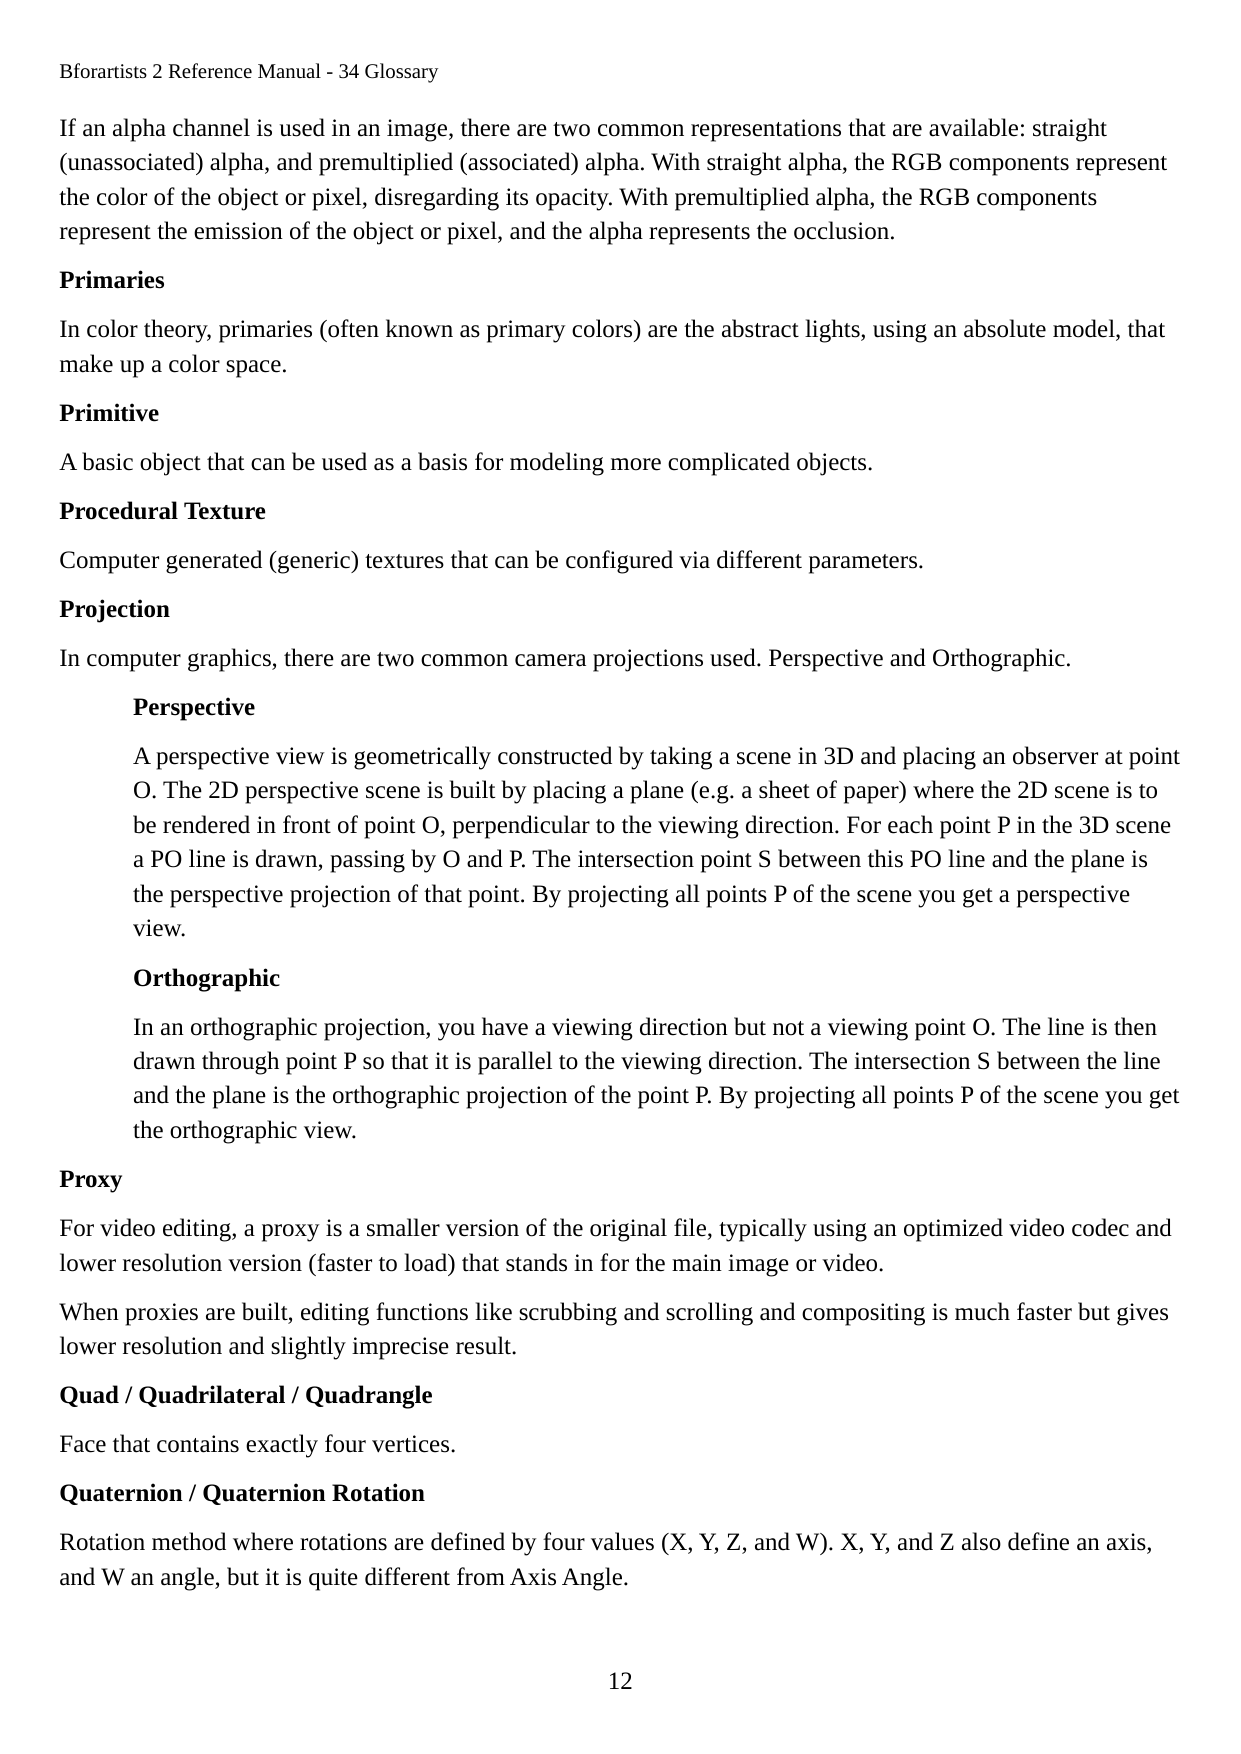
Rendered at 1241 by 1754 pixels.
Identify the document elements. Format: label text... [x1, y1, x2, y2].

text Proxy [59, 1164, 1181, 1193]
text In color theory, primaries (often known as primary colors) are the abstract lights, using an absolute model, that make up a color space. [59, 314, 1181, 377]
text If an alpha channel is used in an image, there are two common representations that are available: straight (unassociated) alpha, and premultiplied (associated) alpha. With straight alpha, the RGB components represent the color of the object or pixel, disregarding its opacity. With premultiplied alpha, the RGB components represent the emission of the object or pixel, and the alpha represents the occlusion. [59, 113, 1181, 245]
text When proxies are built, editing functions like scrubbing and scrolling and compositing is much faster but gives lower resolution and slightly imprecise result. [59, 1297, 1181, 1360]
text A perspective view is geometrically constructed by taking a scene in 3D and placing an observer at point O. The 2D perspective scene is built by placing a plane (e.g. a sheet of paper) where the 2D scene is to be rendered in front of point O, perpendicular to the viewing direction. For each point P in the 3D scene a PO line is drawn, passing by O and P. The intersection point S between this PO line and the plane is the perspective projection of that point. By projecting all points P of the scene you get a perspective view. [133, 741, 1181, 942]
text Rotation method where rotations are defined by four values (X, Y, Z, and W). X, Y, and Z also define an axis, and W an angle, but it is quite different from Axis Angle. [59, 1527, 1181, 1591]
text Primitive [59, 398, 1181, 426]
text For video editing, a proxy is a smaller version of the original file, typically using an optimized video codec and lower resolution version (faster to load) that stands in for the main image or video. [59, 1213, 1181, 1276]
text Projection [59, 594, 1181, 623]
text Face that contains exactly four vertices. [59, 1429, 1181, 1458]
text Computer generated (generic) textures that can be configured via different parameters. [59, 545, 1181, 574]
text Quaternion / Quaternion Rotation [59, 1478, 1181, 1507]
text Orthographic [133, 963, 1181, 991]
text Quad / Quadrilateral / Quadrangle [59, 1380, 1181, 1409]
text In an orthographic projection, you have a viewing direction but not a viewing point O. The line is then drawn through point P so that it is parallel to the viewing direction. The intersection S between the line and the plane is the orthographic projection of the point P. By projecting all points P of the scene you get the orthographic view. [133, 1012, 1181, 1144]
text A basic object that can be used as a basis for modeling more complicated objects. [59, 447, 1181, 476]
text Primaries [59, 265, 1181, 294]
text Perspective [133, 692, 1181, 721]
text In computer graphics, there are two common camera projections used. Perspective and Orthographic. [59, 643, 1181, 672]
text Procedural Texture [59, 496, 1181, 524]
